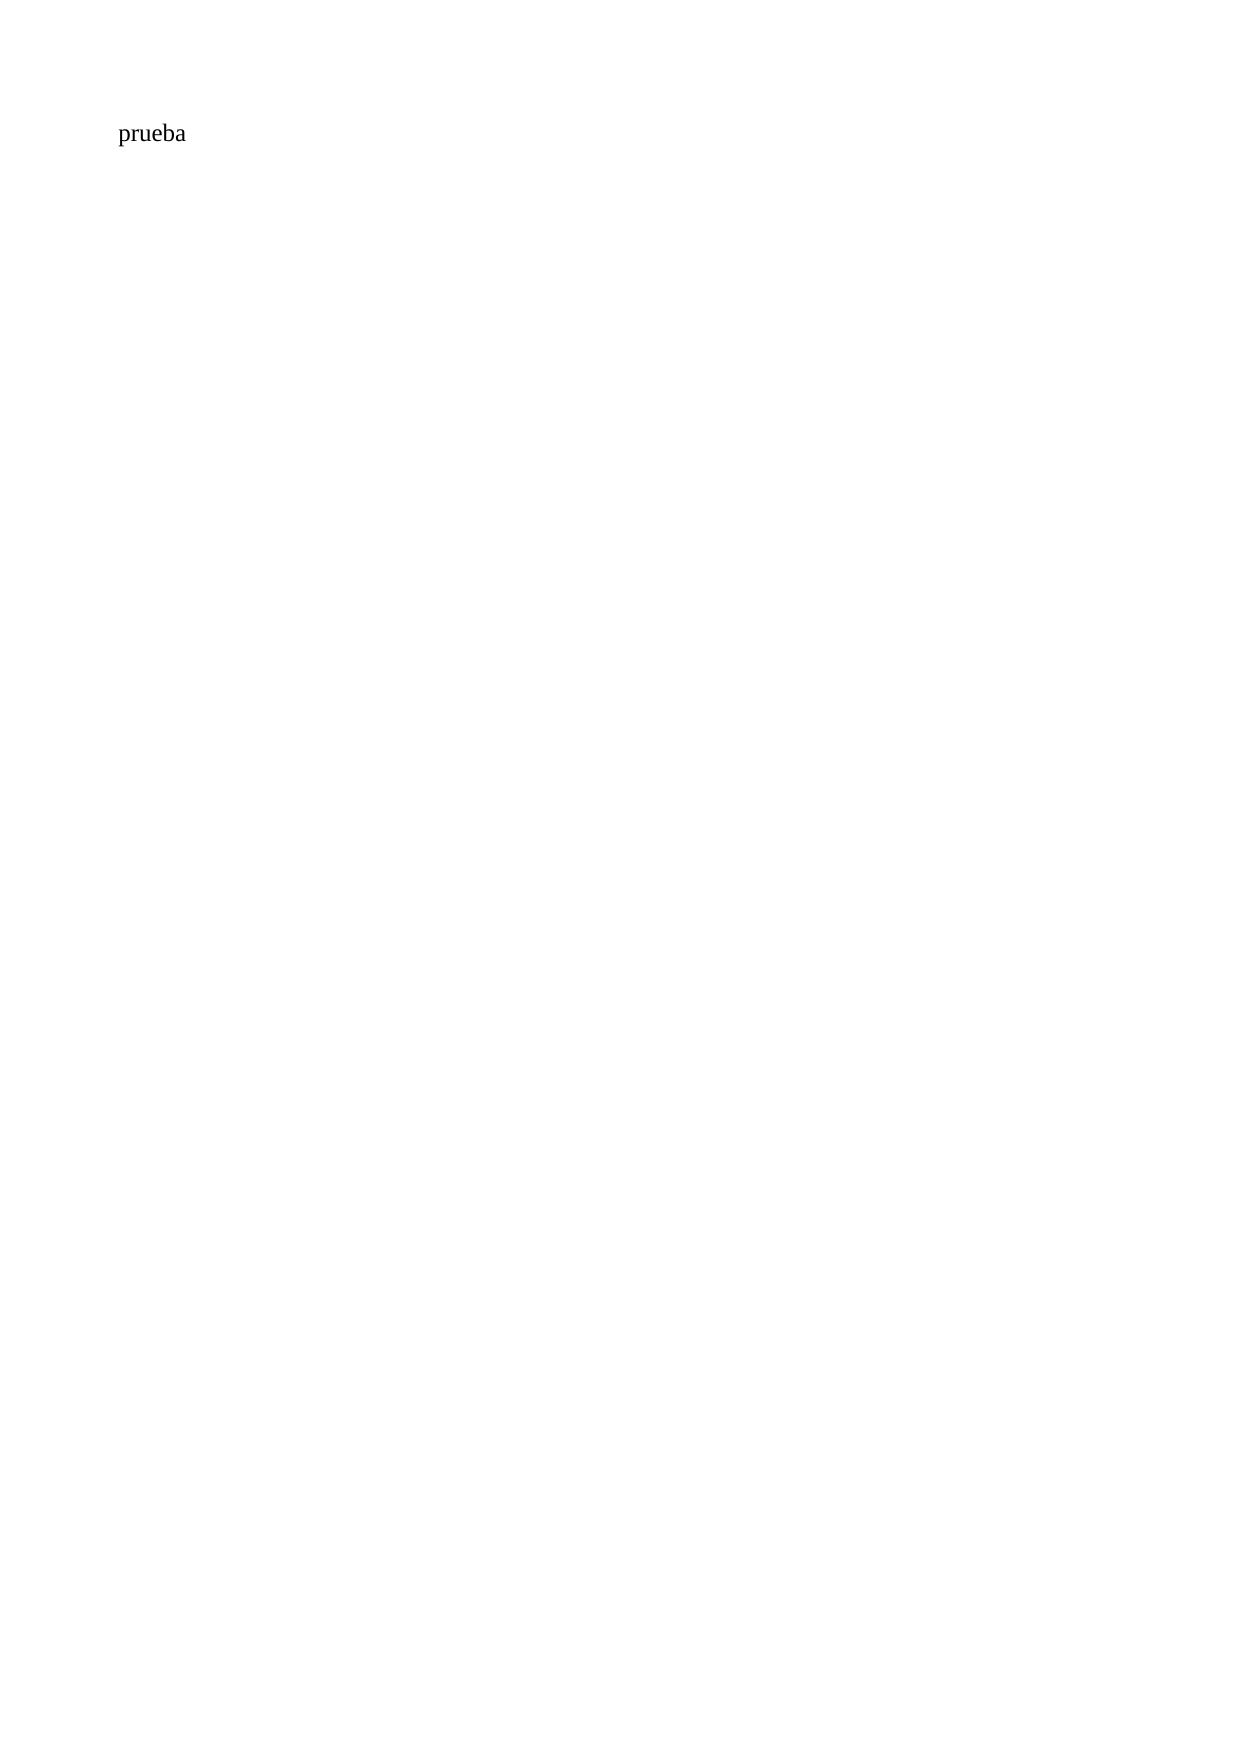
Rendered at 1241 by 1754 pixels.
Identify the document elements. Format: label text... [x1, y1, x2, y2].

text prueba [118, 118, 1122, 147]
